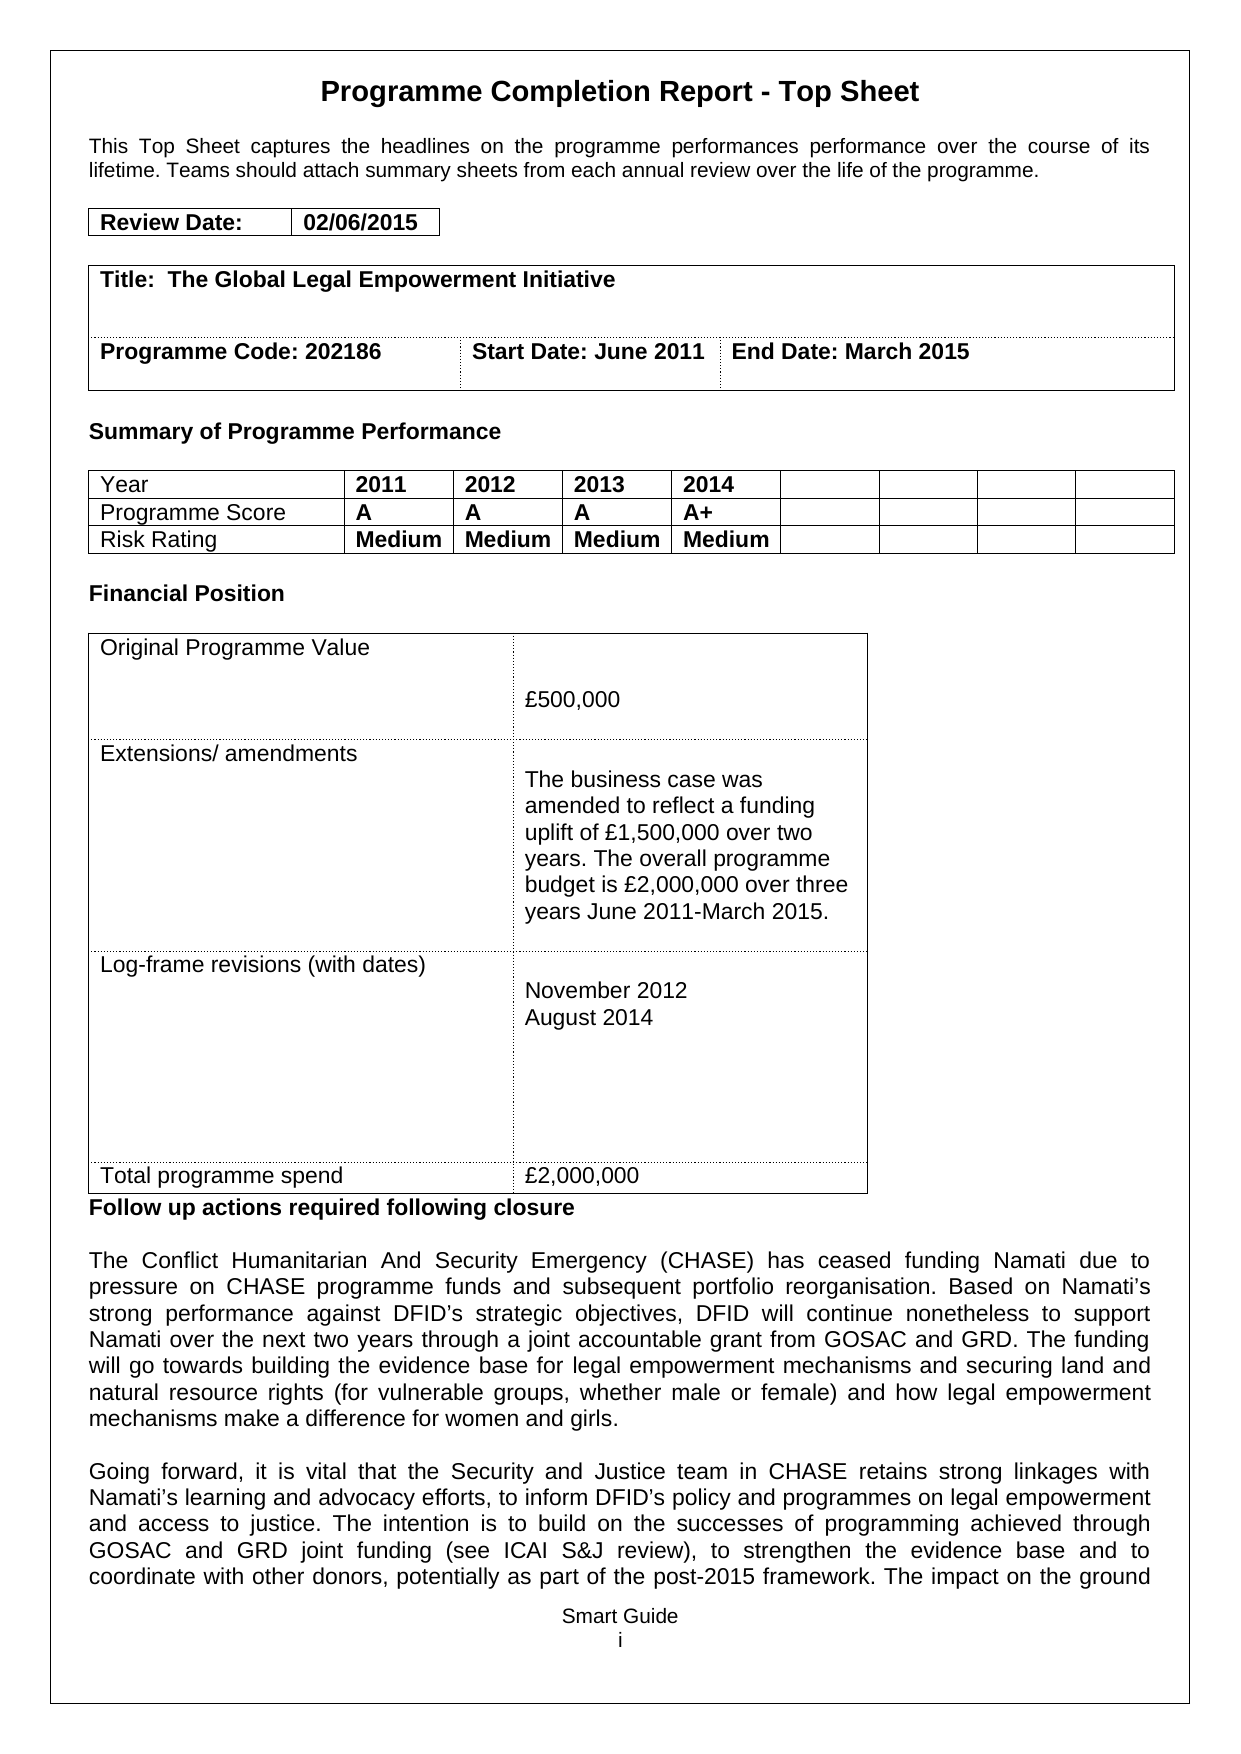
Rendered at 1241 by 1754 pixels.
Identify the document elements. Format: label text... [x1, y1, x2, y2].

table_cell A [563, 499, 671, 525]
table_cell Extensions/ amendments [89, 739, 513, 951]
table_cell Medium [345, 526, 453, 553]
text Financial Position [89, 580, 1152, 606]
table_header Original Programme Value [89, 634, 513, 739]
table_cell [880, 499, 977, 525]
table_cell [1076, 499, 1174, 525]
table_cell Log-frame revisions (with dates) [89, 951, 513, 1162]
table_cell End Date: March 2015 [720, 337, 1174, 390]
table_cell The business case was amended to reflect a funding uplift of £1,500,000 over two years. The overall programme budget is £2,000,000 over three years June 2011-March 2015. [513, 739, 867, 951]
table_cell £2,000,000 [513, 1162, 867, 1193]
table_cell A [345, 499, 453, 525]
table_cell Programme Score [89, 499, 344, 525]
table_header 2014 [672, 471, 780, 498]
text The Conflict Humanitarian And Security Emergency (CHASE) has ceased funding Namati due to pressure on CHASE programme funds and subsequent portfolio reorganisation. Based on Namati’s strong performance against DFID’s strategic objectives, DFID will continue nonetheless to support Namati over the next two years through a joint accountable grant from GOSAC and GRD. The funding will go towards building the evidence base for legal empowerment mechanisms and securing land and natural resource rights (for vulnerable groups, whether male or female) and how legal empowerment mechanisms make a difference for women and girls. [89, 1247, 1152, 1431]
table_cell Programme Code: 202186 [89, 337, 461, 390]
table_cell Risk Rating [89, 526, 344, 553]
table_cell Start Date: June 2011 [461, 337, 720, 390]
table_cell Medium [672, 526, 780, 553]
table_cell [978, 526, 1075, 553]
table_header [1076, 471, 1174, 498]
table_cell A+ [672, 499, 780, 525]
table_cell [978, 499, 1075, 525]
table_header [880, 471, 977, 498]
table_header Title: The Global Legal Empowerment Initiative [89, 266, 1174, 337]
table_cell [1076, 526, 1174, 553]
table_header Year [89, 471, 344, 498]
table_cell A [454, 499, 562, 525]
table_header 2012 [454, 471, 562, 498]
text Summary of Programme Performance [89, 418, 1152, 444]
table_header 2011 [345, 471, 453, 498]
table_header 02/06/2015 [292, 209, 439, 235]
table_cell [781, 499, 879, 525]
table_cell November 2012 August 2014 [513, 951, 867, 1162]
table_cell Total programme spend [89, 1162, 513, 1193]
table_header £500,000 [513, 634, 867, 739]
text This Top Sheet captures the headlines on the programme performances performance over the course of its lifetime. Teams should attach summary sheets from each annual review over the life of the programme. [89, 134, 1152, 182]
table_header Review Date: [89, 209, 291, 235]
table_header [978, 471, 1075, 498]
table_header [781, 471, 879, 498]
text Follow up actions required following closure [89, 1194, 1152, 1221]
table_cell [781, 526, 879, 553]
table_header 2013 [563, 471, 671, 498]
text Going forward, it is vital that the Security and Justice team in CHASE retains strong linkages with Namati’s learning and advocacy efforts, to inform DFID’s policy and programmes on legal empowerment and access to justice. The intention is to build on the successes of programming achieved through GOSAC and GRD joint funding (see ICAI S&J review), to strengthen the evidence base and to coordinate with other donors, potentially as part of the post-2015 framework. The impact on the ground [89, 1458, 1152, 1589]
text Programme Completion Report - Top Sheet [89, 74, 1152, 107]
table_cell Medium [454, 526, 562, 553]
table_cell [880, 526, 977, 553]
table_cell Medium [563, 526, 671, 553]
